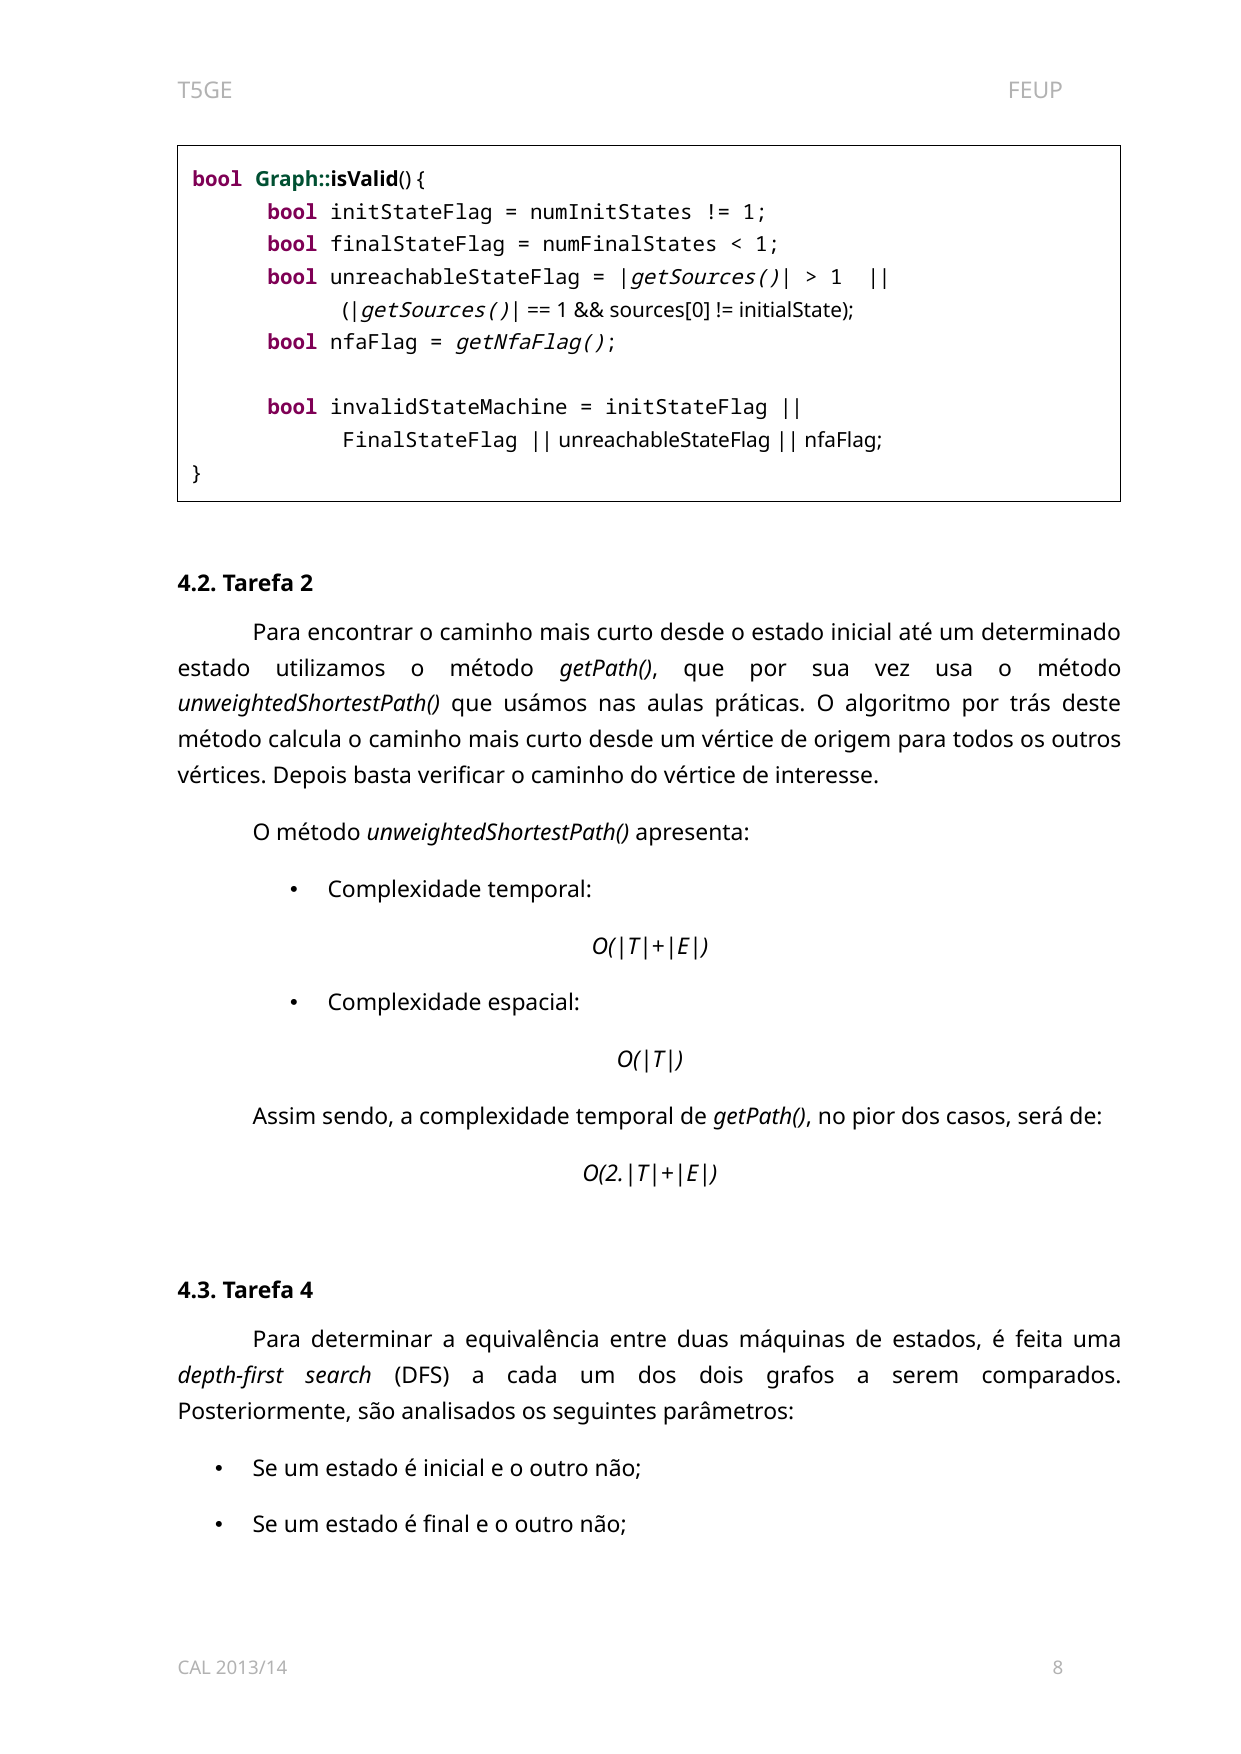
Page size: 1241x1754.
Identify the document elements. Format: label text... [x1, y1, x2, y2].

list Complexidade temporal: [290, 873, 1122, 904]
text O(|T|+|E|) [177, 929, 1122, 961]
text Assim sendo, a complexidade temporal de getPath(), no pior dos casos, será de: [177, 1100, 1122, 1131]
text Para encontrar o caminho mais curto desde o estado inicial até um determinado estado utilizamos o método getPath(), que por sua vez usa o método unweightedShortestPath() que usámos nas aulas práticas. O algoritmo por trás deste método calcula o caminho mais curto desde um vértice de origem para todos os outros vértices. Depois basta verificar o caminho do vértice de interesse. [177, 616, 1122, 791]
list Complexidade espacial: [290, 986, 1122, 1018]
subtitle 4.3. Tarefa 4 [177, 1274, 1122, 1306]
text O método unweightedShortestPath() apresenta: [177, 816, 1122, 847]
list Se um estado é inicial e o outro não; [215, 1451, 1122, 1483]
subtitle 4.2. Tarefa 2 [177, 567, 1122, 598]
text Para determinar a equivalência entre duas máquinas de estados, é feita uma depth-first search (DFS) a cada um dos dois grafos a serem comparados. Posteriormente, são analisados os seguintes parâmetros: [177, 1323, 1122, 1426]
text O(|T|) [177, 1043, 1122, 1074]
list Se um estado é final e o outro não; [215, 1508, 1122, 1539]
text O(2.|T|+|E|) [177, 1157, 1122, 1188]
